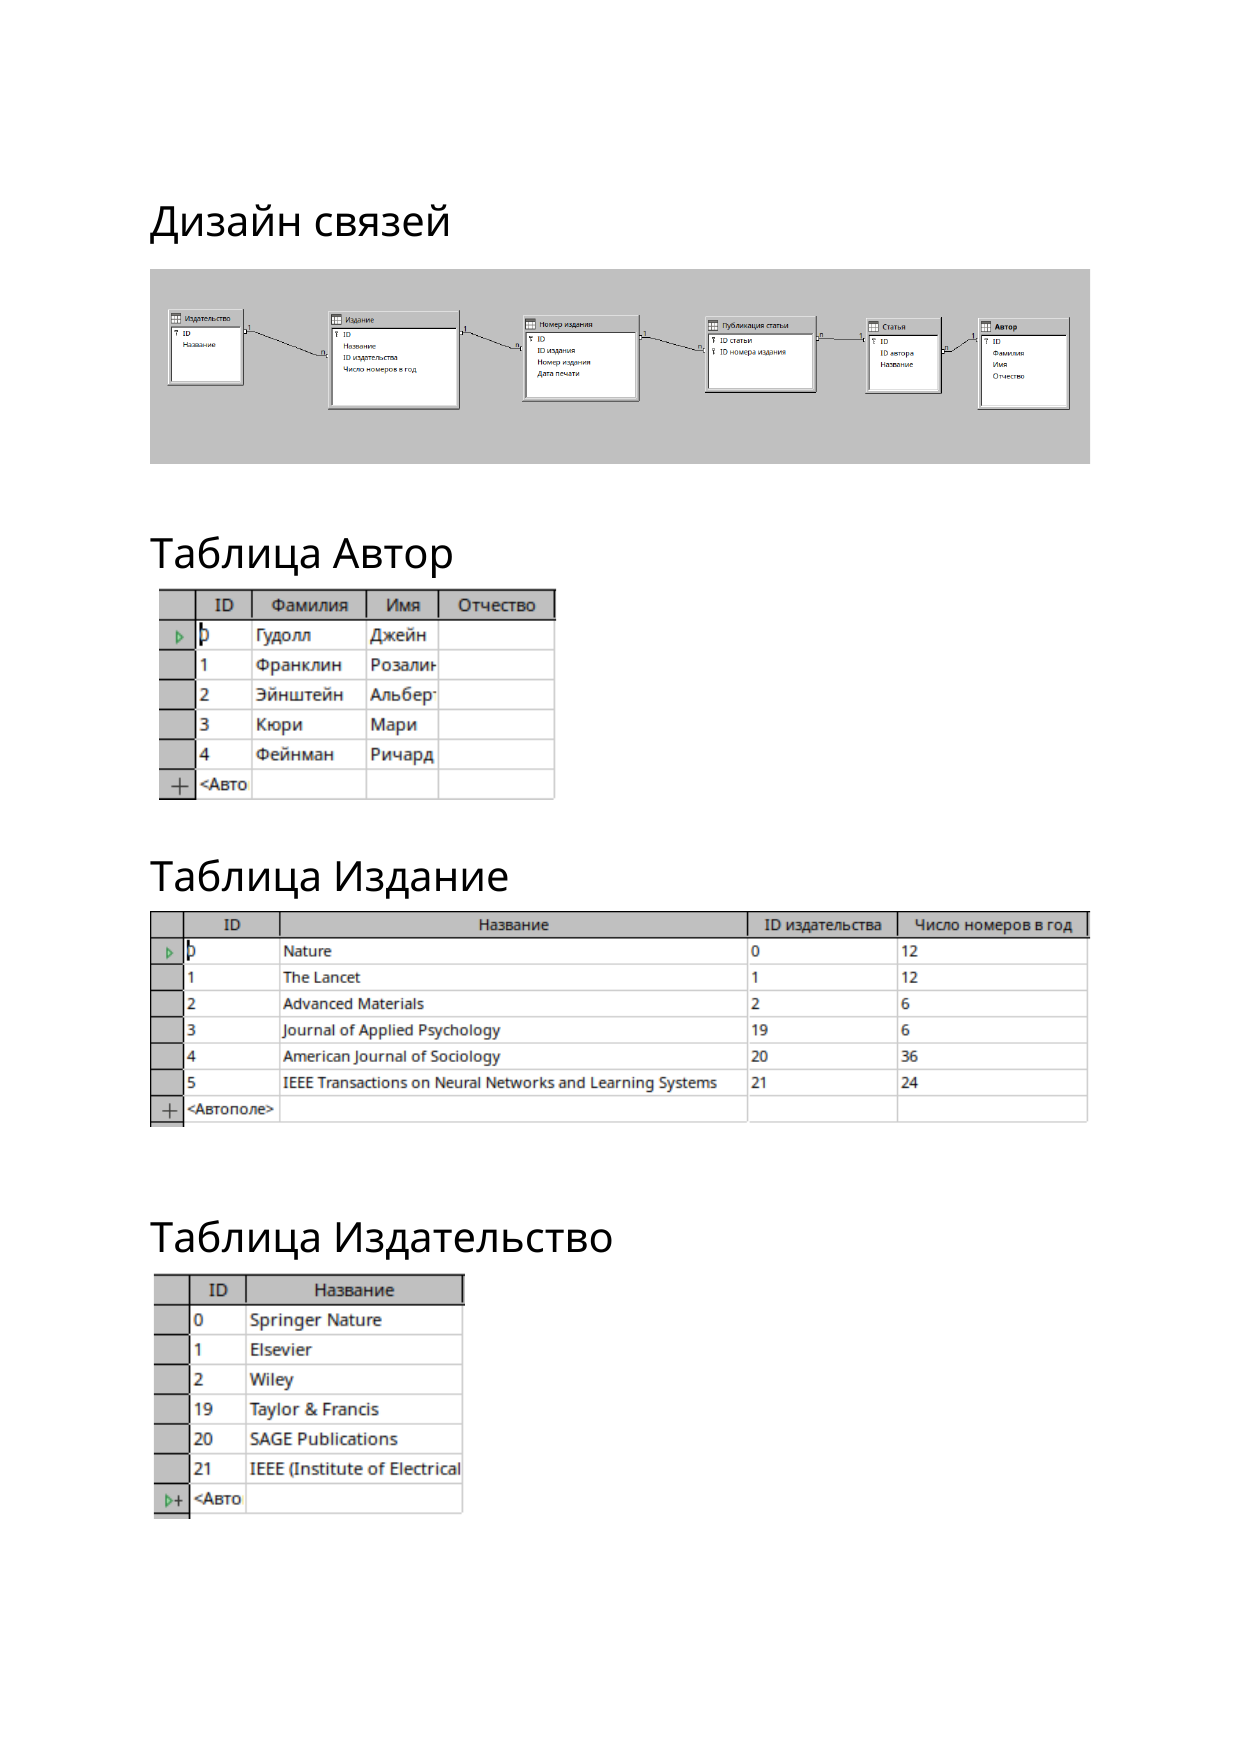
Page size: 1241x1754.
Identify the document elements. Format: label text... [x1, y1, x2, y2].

picture [159, 588, 557, 800]
text Таблица Автор [150, 464, 1090, 580]
picture [153, 1273, 465, 1519]
subtitle Дизайн связей [150, 192, 1090, 248]
text Таблица Издание [150, 589, 1090, 903]
picture [150, 911, 1091, 1127]
picture [150, 269, 1091, 464]
text Таблица Издательство [150, 1127, 1090, 1265]
